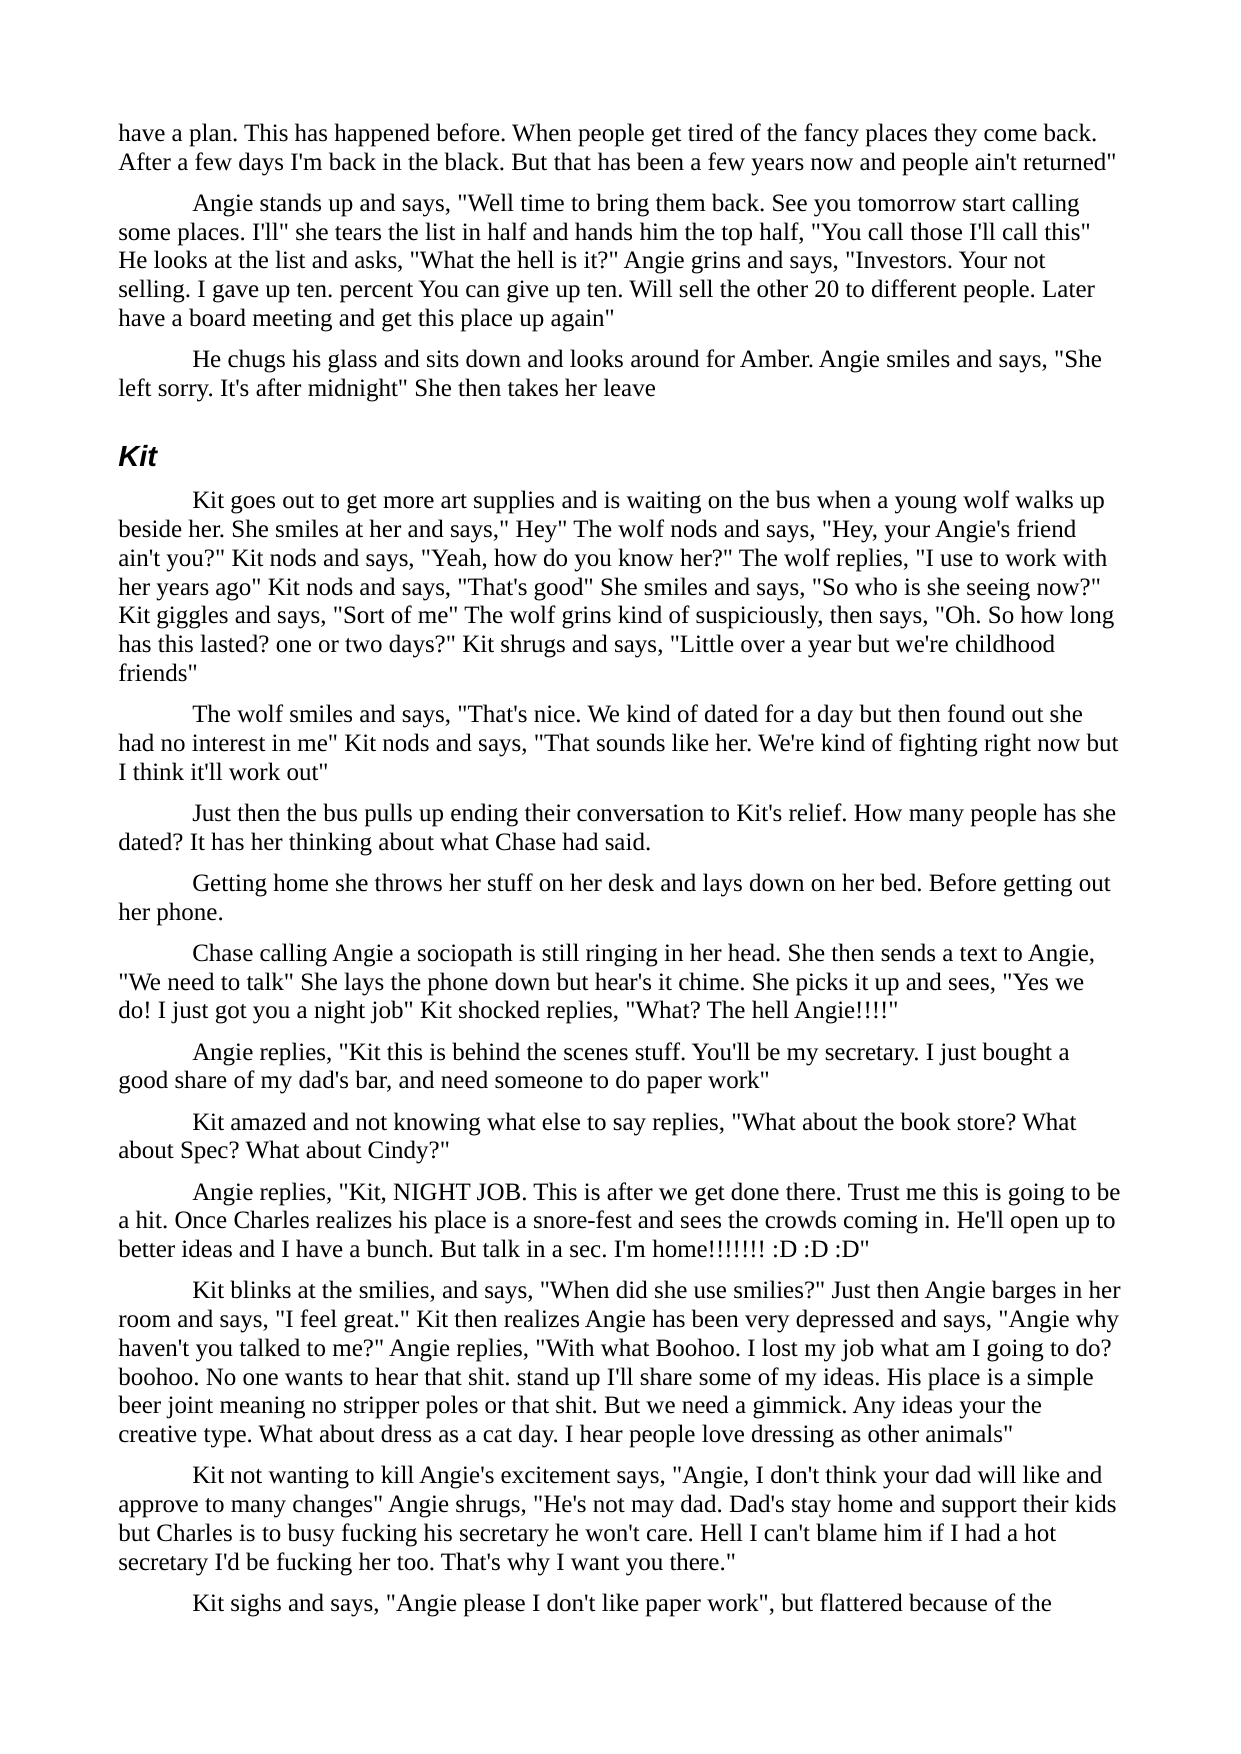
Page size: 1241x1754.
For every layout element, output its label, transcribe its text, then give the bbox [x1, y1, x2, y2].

text Kit not wanting to kill Angie's excitement says, "Angie, I don't think your dad will like and approve to many changes" Angie shrugs, "He's not may dad. Dad's stay home and support their kids but Charles is to busy fucking his secretary he won't care. Hell I can't blame him if I had a hot secretary I'd be fucking her too. That's why I want you there." [118, 1460, 1122, 1575]
subtitle Kit [118, 439, 1122, 473]
text Angie replies, "Kit this is behind the scenes stuff. You'll be my secretary. I just bought a good share of my dad's bar, and need someone to do paper work" [118, 1037, 1122, 1094]
text Chase calling Angie a sociopath is still ringing in her head. She then sends a text to Angie, "We need to talk" She lays the phone down but hear's it chime. She picks it up and sees, "Yes we do! I just got you a night job" Kit shocked replies, "What? The hell Angie!!!!" [118, 938, 1122, 1024]
text Angie stands up and says, "Well time to bring them back. See you tomorrow start calling some places. I'll" she tears the list in half and hands him the top half, "You call those I'll call this" He looks at the list and asks, "What the hell is it?" Angie grins and says, "Investors. Your not selling. I gave up ten. percent You can give up ten. Will sell the other 20 to different people. Later have a board meeting and get this place up again" [118, 188, 1122, 332]
text Angie replies, "Kit, NIGHT JOB. This is after we get done there. Trust me this is going to be a hit. Once Charles realizes his place is a snore-fest and sees the crowds coming in. He'll open up to better ideas and I have a bunch. But talk in a sec. I'm home!!!!!!! :D :D :D" [118, 1177, 1122, 1263]
text Just then the bus pulls up ending their conversation to Kit's relief. How many people has she dated? It has her thinking about what Chase had said. [118, 798, 1122, 855]
text Kit blinks at the smilies, and says, "When did she use smilies?" Just then Angie barges in her room and says, "I feel great." Kit then realizes Angie has been very depressed and says, "Angie why haven't you talked to me?" Angie replies, "With what Boohoo. I lost my job what am I going to do? boohoo. No one wants to hear that shit. stand up I'll share some of my ideas. His place is a simple beer joint meaning no stripper poles or that shit. But we need a gimmick. Any ideas your the creative type. What about dress as a cat day. I hear people love dressing as other animals" [118, 1275, 1122, 1448]
text have a plan. This has happened before. When people get tired of the fancy places they come back. After a few days I'm back in the black. But that has been a few years now and people ain't returned" [118, 118, 1122, 176]
text Getting home she throws her stuff on her desk and lays down on her bed. Before getting out her phone. [118, 868, 1122, 925]
text He chugs his glass and sits down and looks around for Amber. Angie smiles and says, "She left sorry. It's after midnight" She then takes her leave [118, 344, 1122, 402]
text Kit sighs and says, "Angie please I don't like paper work", but flattered because of the [118, 1588, 1122, 1617]
text Kit goes out to get more art supplies and is waiting on the bus when a young wolf walks up beside her. She smiles at her and says," Hey" The wolf nods and says, "Hey, your Angie's friend ain't you?" Kit nods and says, "Yeah, how do you know her?" The wolf replies, "I use to work with her years ago" Kit nods and says, "That's good" She smiles and says, "So who is she seeing now?" Kit giggles and says, "Sort of me" The wolf grins kind of suspiciously, then says, "Oh. So how long has this lasted? one or two days?" Kit shrugs and says, "Little over a year but we're childhood friends" [118, 485, 1122, 687]
text The wolf smiles and says, "That's nice. We kind of dated for a day but then found out she had no interest in me" Kit nods and says, "That sounds like her. We're kind of fighting right now but I think it'll work out" [118, 699, 1122, 785]
text Kit amazed and not knowing what else to say replies, "What about the book store? What about Spec? What about Cindy?" [118, 1107, 1122, 1164]
